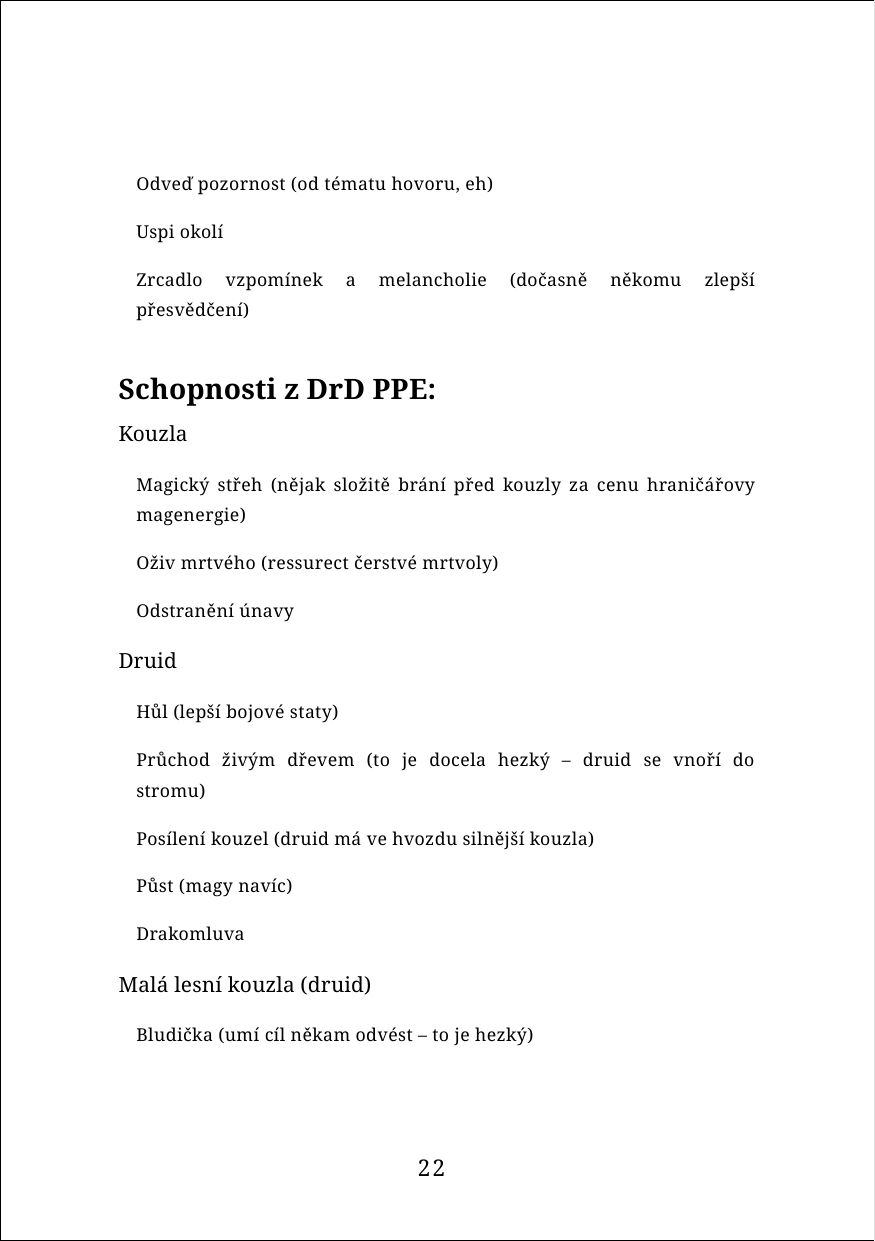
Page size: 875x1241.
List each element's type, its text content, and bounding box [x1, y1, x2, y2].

text Průchod živým dřevem (to je docela hezký – druid se vnoří do stromu) [136, 748, 756, 802]
text Bludička (umí cíl někam odvést – to je hezký) [136, 1023, 756, 1047]
text Odveď pozornost (od tématu hovoru, eh) [136, 172, 756, 196]
text Druid [118, 647, 756, 675]
text Hůl (lepší bojové staty) [136, 700, 756, 724]
text Posílení kouzel (druid má ve hvozdu silnější kouzla) [136, 826, 756, 850]
text Kouzla [118, 419, 756, 448]
text Odstranění únavy [136, 599, 756, 623]
text Uspi okolí [136, 220, 756, 244]
subtitle Schopnosti z DrD PPE: [118, 369, 756, 408]
text Oživ mrtvého (ressurect čerstvé mrtvoly) [136, 551, 756, 575]
text Zrcadlo vzpomínek a melancholie (dočasně někomu zlepší přesvědčení) [136, 268, 756, 322]
text Malá lesní kouzla (druid) [118, 970, 756, 998]
text Půst (magy navíc) [136, 874, 756, 898]
text Drakomluva [136, 922, 756, 946]
text Magický střeh (nějak složitě brání před kouzly za cenu hraničářovy magenergie) [136, 473, 756, 527]
